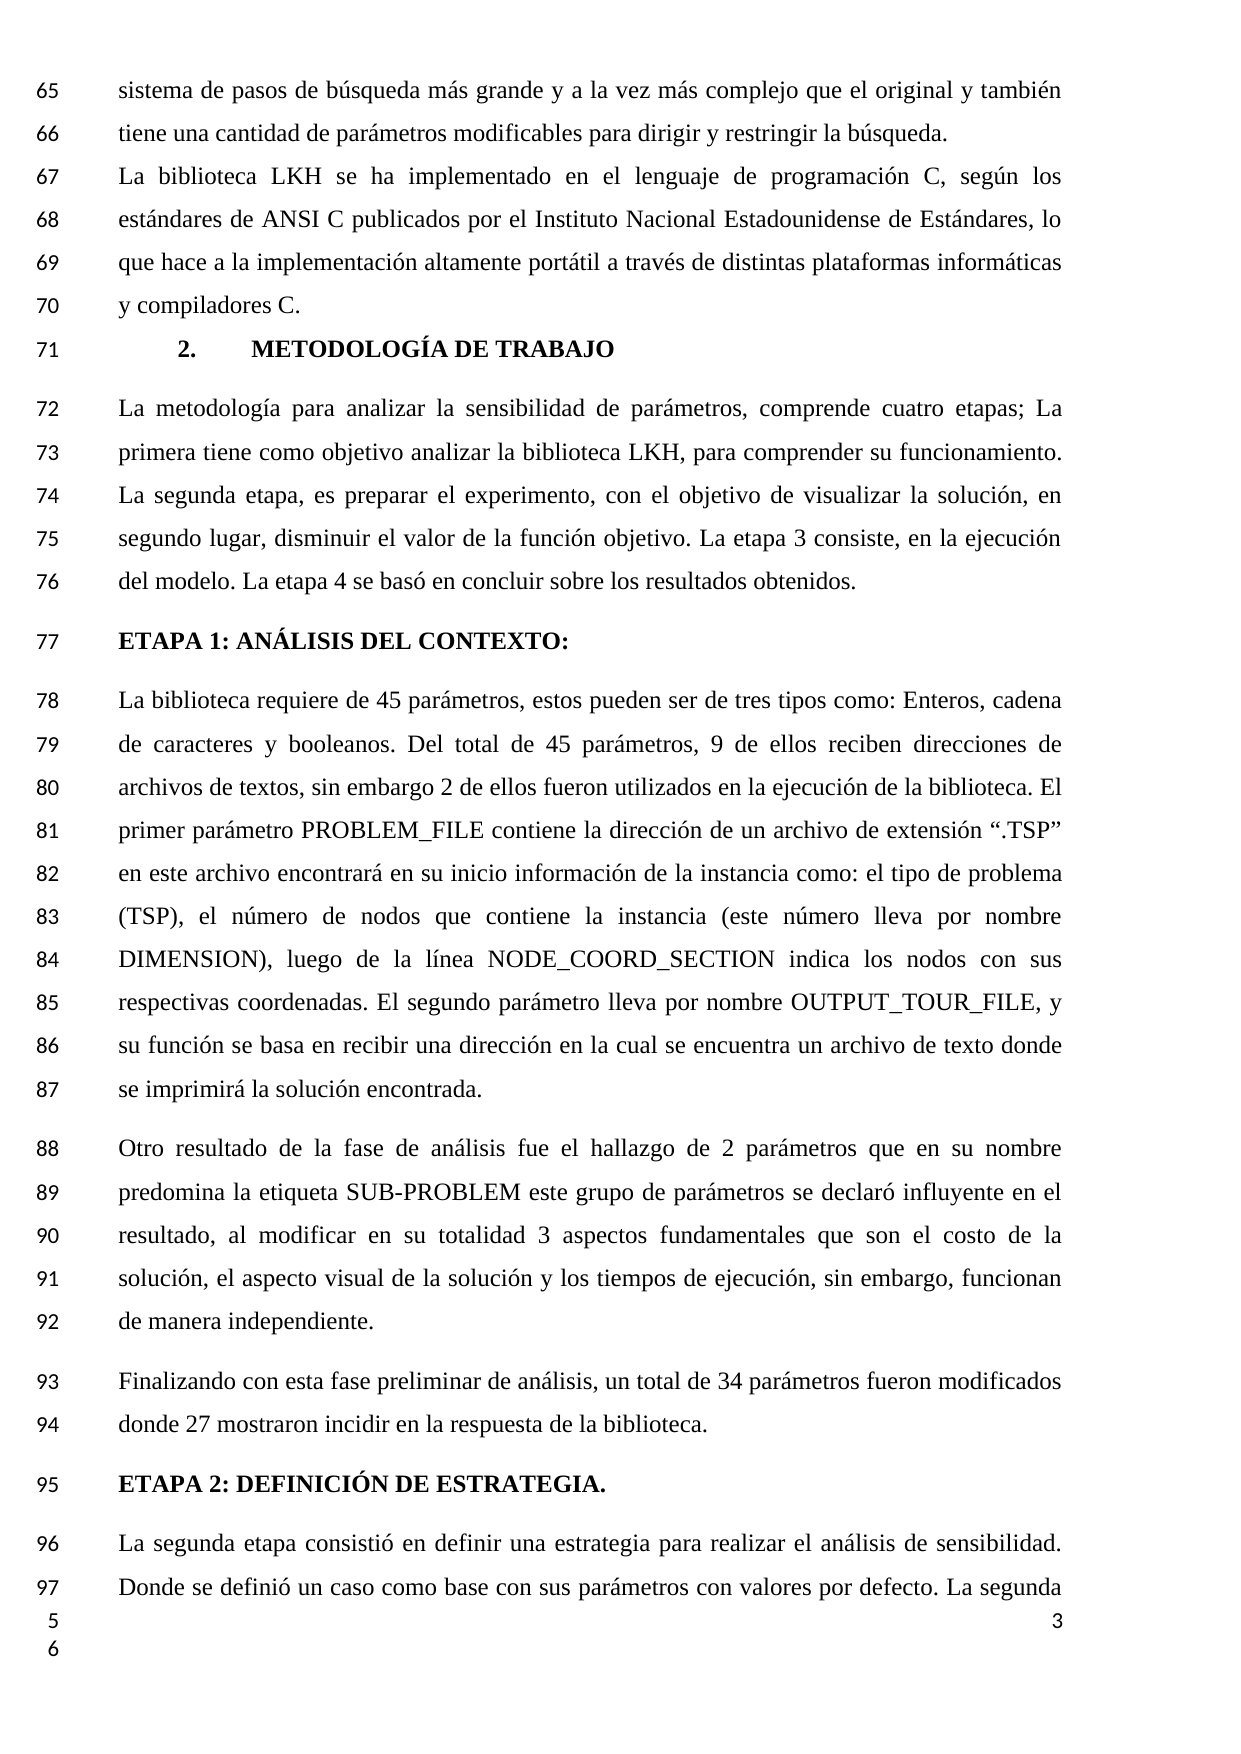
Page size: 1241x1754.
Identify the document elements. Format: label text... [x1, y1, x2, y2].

text La biblioteca requiere de 45 parámetros, estos pueden ser de tres tipos como: Enteros, cadena de caracteres y booleanos. Del total de 45 parámetros, 9 de ellos reciben direcciones de archivos de textos, sin embargo 2 de ellos fueron utilizados en la ejecución de la biblioteca. El primer parámetro PROBLEM_FILE contiene la dirección de un archivo de extensión “.TSP” en este archivo encontrará en su inicio información de la instancia como: el tipo de problema (TSP), el número de nodos que contiene la instancia (este número lleva por nombre DIMENSION), luego de la línea NODE_COORD_SECTION indica los nodos con sus respectivas coordenadas. El segundo parámetro lleva por nombre OUTPUT_TOUR_FILE, y su función se basa en recibir una dirección en la cual se encuentra un archivo de texto donde se imprimirá la solución encontrada. [118, 686, 1063, 1102]
text La biblioteca LKH se ha implementado en el lenguaje de programación C, según los estándares de ANSI C publicados por el Instituto Nacional Estadounidense de Estándares, lo que hace a la implementación altamente portátil a través de distintas plataformas informáticas y compiladores C. [118, 161, 1063, 319]
list METODOLOGÍA DE TRABAJO [177, 334, 1063, 362]
text ETAPA 1: ANÁLISIS DEL CONTEXTO: [118, 626, 1063, 654]
text La segunda etapa consistió en definir una estrategia para realizar el análisis de sensibilidad. Donde se definió un caso como base con sus parámetros con valores por defecto. La segunda [118, 1528, 1063, 1600]
text Finalizando con esta fase preliminar de análisis, un total de 34 parámetros fueron modificados donde 27 mostraron incidir en la respuesta de la biblioteca. [118, 1366, 1063, 1438]
text sistema de pasos de búsqueda más grande y a la vez más complejo que el original y también tiene una cantidad de parámetros modificables para dirigir y restringir la búsqueda. [118, 75, 1063, 147]
text ETAPA 2: DEFINICIÓN DE ESTRATEGIA. [118, 1469, 1063, 1497]
text La metodología para analizar la sensibilidad de parámetros, comprende cuatro etapas; La primera tiene como objetivo analizar la biblioteca LKH, para comprender su funcionamiento. La segunda etapa, es preparar el experimento, con el objetivo de visualizar la solución, en segundo lugar, disminuir el valor de la función objetivo. La etapa 3 consiste, en la ejecución del modelo. La etapa 4 se basó en concluir sobre los resultados obtenidos. [118, 393, 1063, 595]
text Otro resultado de la fase de análisis fue el hallazgo de 2 parámetros que en su nombre predomina la etiqueta SUB-PROBLEM este grupo de parámetros se declaró influyente en el resultado, al modificar en su totalidad 3 aspectos fundamentales que son el costo de la solución, el aspecto visual de la solución y los tiempos de ejecución, sin embargo, funcionan de manera independiente. [118, 1133, 1063, 1335]
